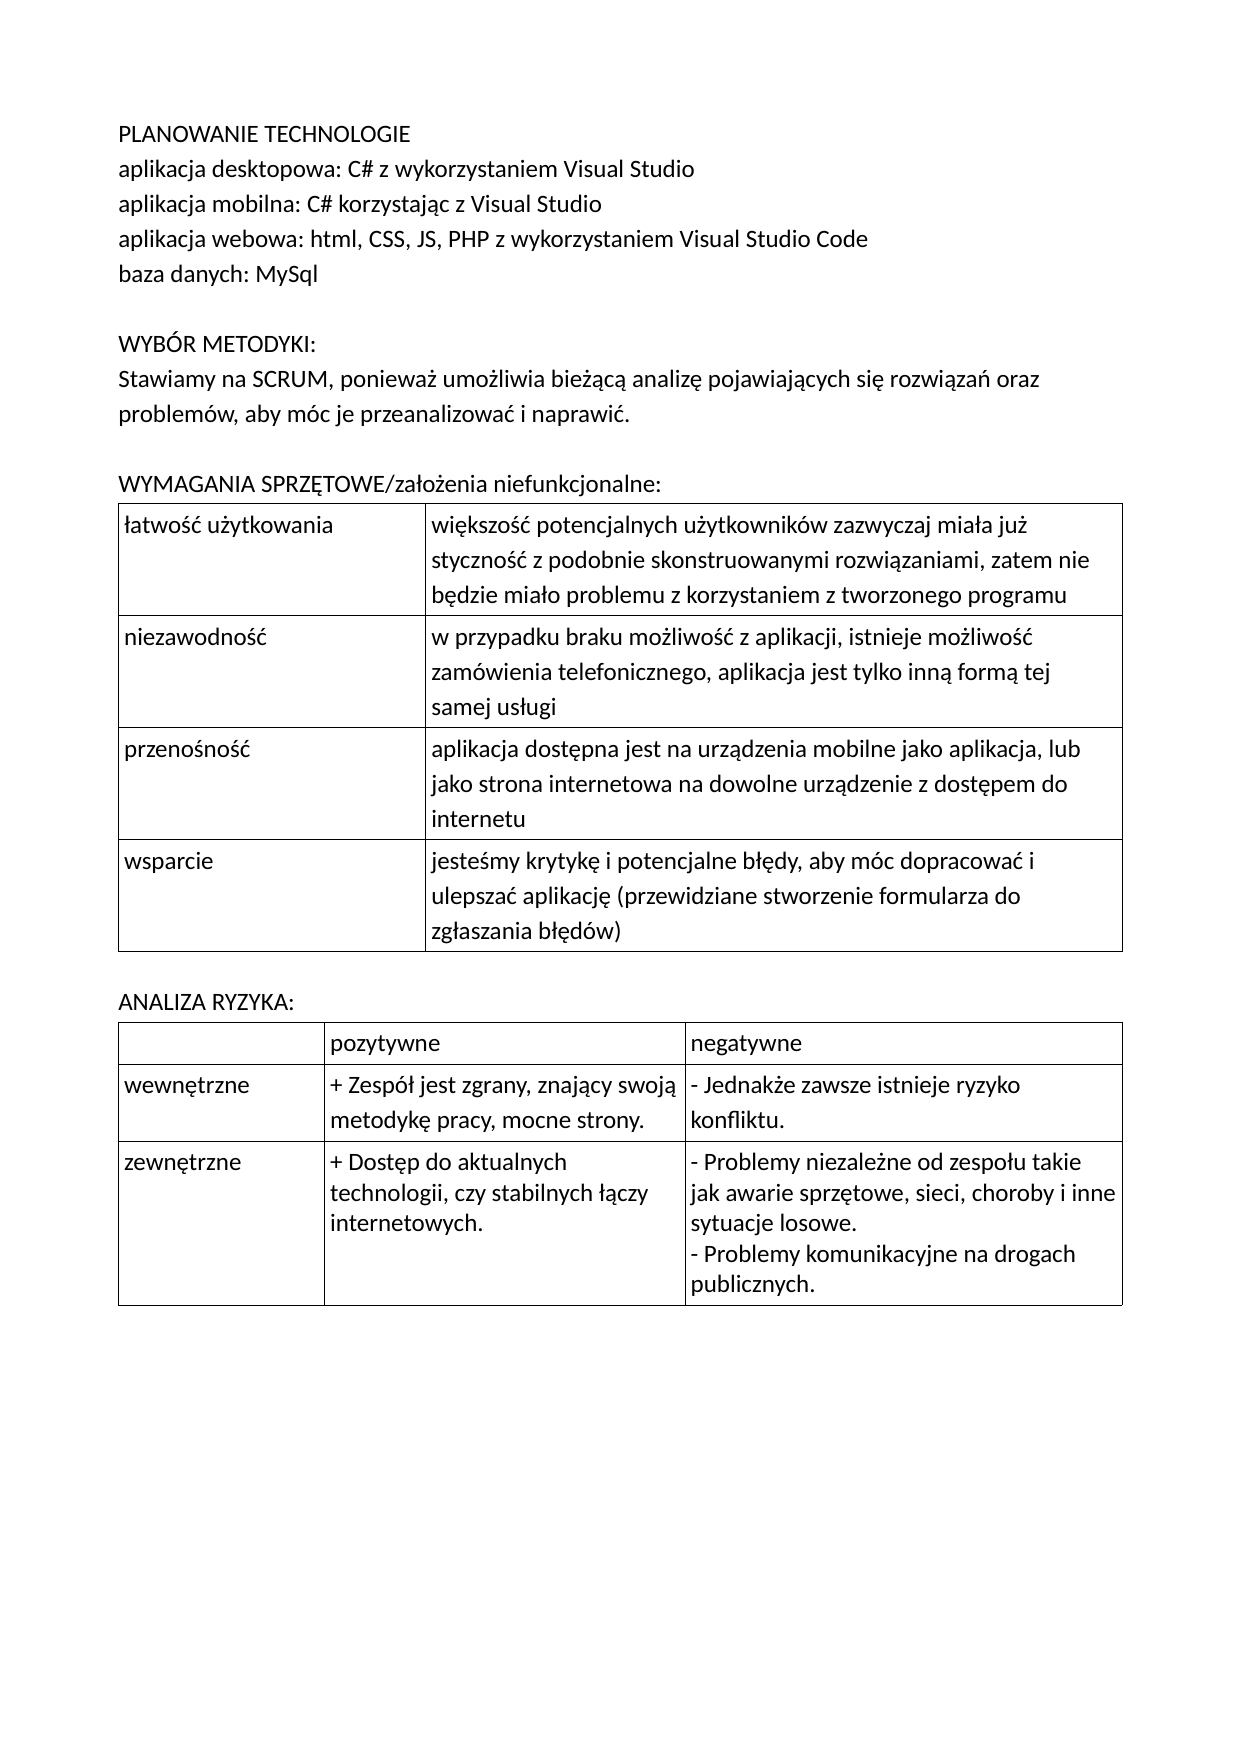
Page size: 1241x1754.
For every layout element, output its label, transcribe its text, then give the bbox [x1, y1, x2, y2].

table_header pozytywne [325, 1023, 685, 1064]
text PLANOWANIE TECHNOLOGIE [118, 118, 1122, 149]
table_header negatywne [686, 1023, 1122, 1064]
text WYBÓR METODYKI: [118, 328, 1122, 359]
table_cell niezawodność [119, 616, 425, 727]
text aplikacja webowa: html, CSS, JS, PHP z wykorzystaniem Visual Studio Code [118, 223, 1122, 254]
table_header [119, 1023, 324, 1064]
text aplikacja desktopowa: C# z wykorzystaniem Visual Studio [118, 153, 1122, 184]
text aplikacja mobilna: C# korzystając z Visual Studio [118, 188, 1122, 219]
table_cell - Jednakże zawsze istnieje ryzyko konfliktu. [686, 1065, 1122, 1141]
table_cell wewnętrzne [119, 1065, 324, 1141]
text WYMAGANIA SPRZĘTOWE/założenia niefunkcjonalne: [118, 468, 1122, 499]
table_header większość potencjalnych użytkowników zazwyczaj miała już styczność z podobnie skonstruowanymi rozwiązaniami, zatem nie będzie miało problemu z korzystaniem z tworzonego programu [426, 504, 1122, 615]
table_cell jesteśmy krytykę i potencjalne błędy, aby móc dopracować i ulepszać aplikację (przewidziane stworzenie formularza do zgłaszania błędów) [426, 840, 1122, 951]
text ANALIZA RYZYKA: [118, 987, 1122, 1017]
table_cell w przypadku braku możliwość z aplikacji, istnieje możliwość zamówienia telefonicznego, aplikacja jest tylko inną formą tej samej usługi [426, 616, 1122, 727]
table_cell + Dostęp do aktualnych technologii, czy stabilnych łączy internetowych. [325, 1142, 685, 1305]
table_cell przenośność [119, 728, 425, 839]
table_cell zewnętrzne [119, 1142, 324, 1305]
table_cell + Zespół jest zgrany, znający swoją metodykę pracy, mocne strony. [325, 1065, 685, 1141]
table_header łatwość użytkowania [119, 504, 425, 615]
table_cell wsparcie [119, 840, 425, 951]
table_cell - Problemy niezależne od zespołu takie jak awarie sprzętowe, sieci, choroby i inne sytuacje losowe. - Problemy komunikacyjne na drogach publicznych. [686, 1142, 1122, 1305]
text baza danych: MySql [118, 258, 1122, 289]
table_cell aplikacja dostępna jest na urządzenia mobilne jako aplikacja, lub jako strona internetowa na dowolne urządzenie z dostępem do internetu [426, 728, 1122, 839]
text Stawiamy na SCRUM, ponieważ umożliwia bieżącą analizę pojawiających się rozwiązań oraz problemów, aby móc je przeanalizować i naprawić. [118, 363, 1122, 429]
